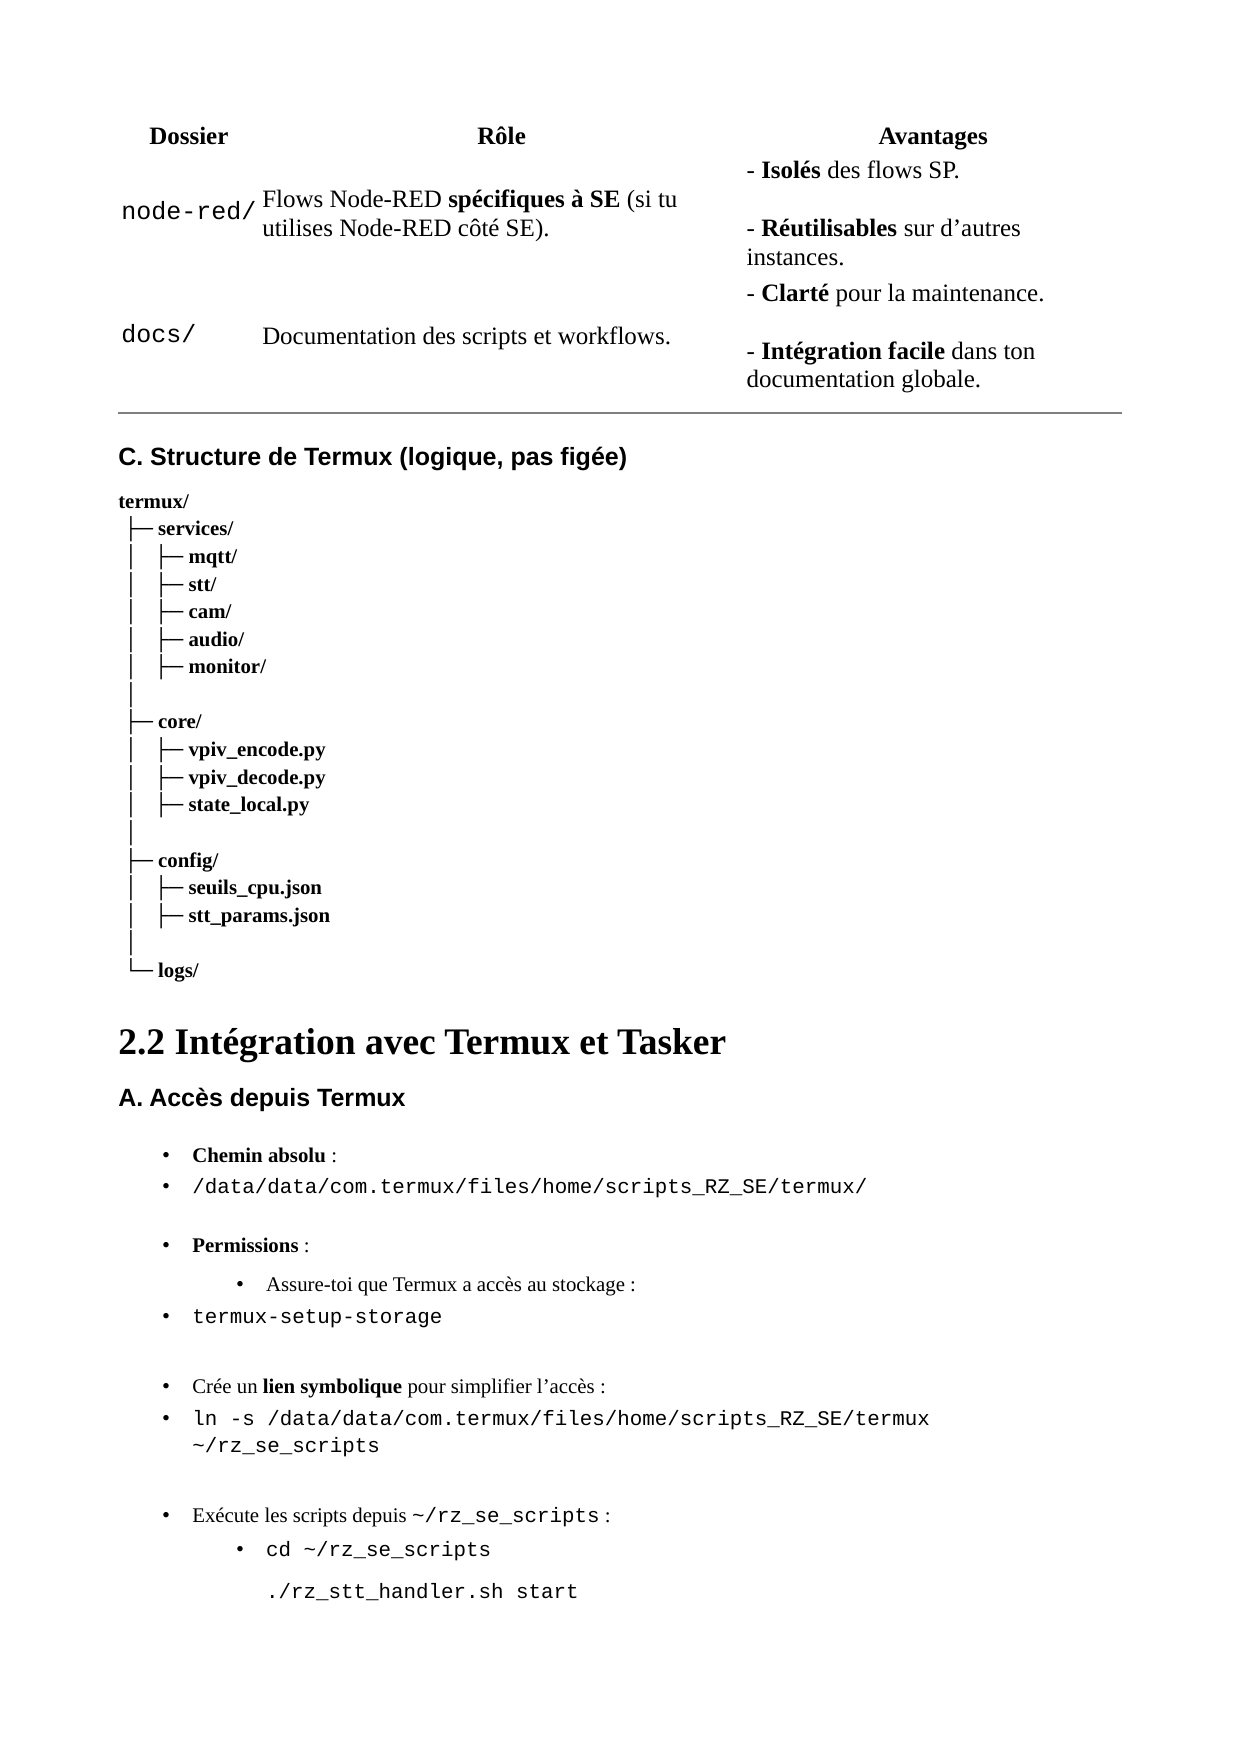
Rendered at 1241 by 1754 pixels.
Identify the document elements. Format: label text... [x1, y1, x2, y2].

list Exécute les scripts depuis ~/rz_se_scripts : [162, 1503, 1122, 1529]
list Chemin absolu : [162, 1143, 1122, 1167]
list /data/data/com.termux/files/home/scripts_RZ_SE/termux/ [162, 1176, 1122, 1200]
list cd ~/rz_se_scripts [236, 1539, 1122, 1562]
list Crée un lien symbolique pour simplifier l’accès : [162, 1374, 1122, 1398]
list ./rz_stt_handler.sh start [236, 1581, 1122, 1604]
list Permissions : [162, 1233, 1122, 1257]
table_header Avantages [744, 118, 1122, 153]
subtitle A. Accès depuis Termux [118, 1083, 1122, 1112]
table_cell node-red/ [118, 153, 259, 273]
list ln -s /data/data/com.termux/files/home/scripts_RZ_SE/termux ~/rz_se_scripts [162, 1408, 1122, 1458]
table_cell - Isolés des flows SP. - Réutilisables sur d’autres instances. [744, 153, 1122, 273]
table_header Rôle [259, 118, 743, 153]
list Assure-toi que Termux a accès au stockage : [236, 1272, 1122, 1296]
table_cell Flows Node-RED spécifiques à SE (si tu utilises Node-RED côté SE). [259, 153, 743, 273]
list termux-setup-storage [162, 1306, 1122, 1329]
subtitle C. Structure de Termux (logique, pas figée) [118, 442, 1122, 471]
subtitle 2.2 Intégration avec Termux et Tasker [118, 1019, 1122, 1062]
table_cell - Clarté pour la maintenance. - Intégration facile dans ton documentation globale. [744, 274, 1122, 398]
table_header Dossier [118, 118, 259, 153]
text termux/ ├─ services/ │ ├─ mqtt/ │ ├─ stt/ │ ├─ cam/ │ ├─ audio/ │ ├─ monitor/ │ ├─ core/ │ ├─ vpiv_encode.py │ ├─ vpiv_decode.py │ ├─ state_local.py │ ├─ config/ │ ├─ seuils_cpu.json │ ├─ stt_params.json │ └─ logs/ [118, 489, 1122, 1009]
table_cell Documentation des scripts et workflows. [259, 274, 743, 398]
table_cell docs/ [118, 274, 259, 398]
